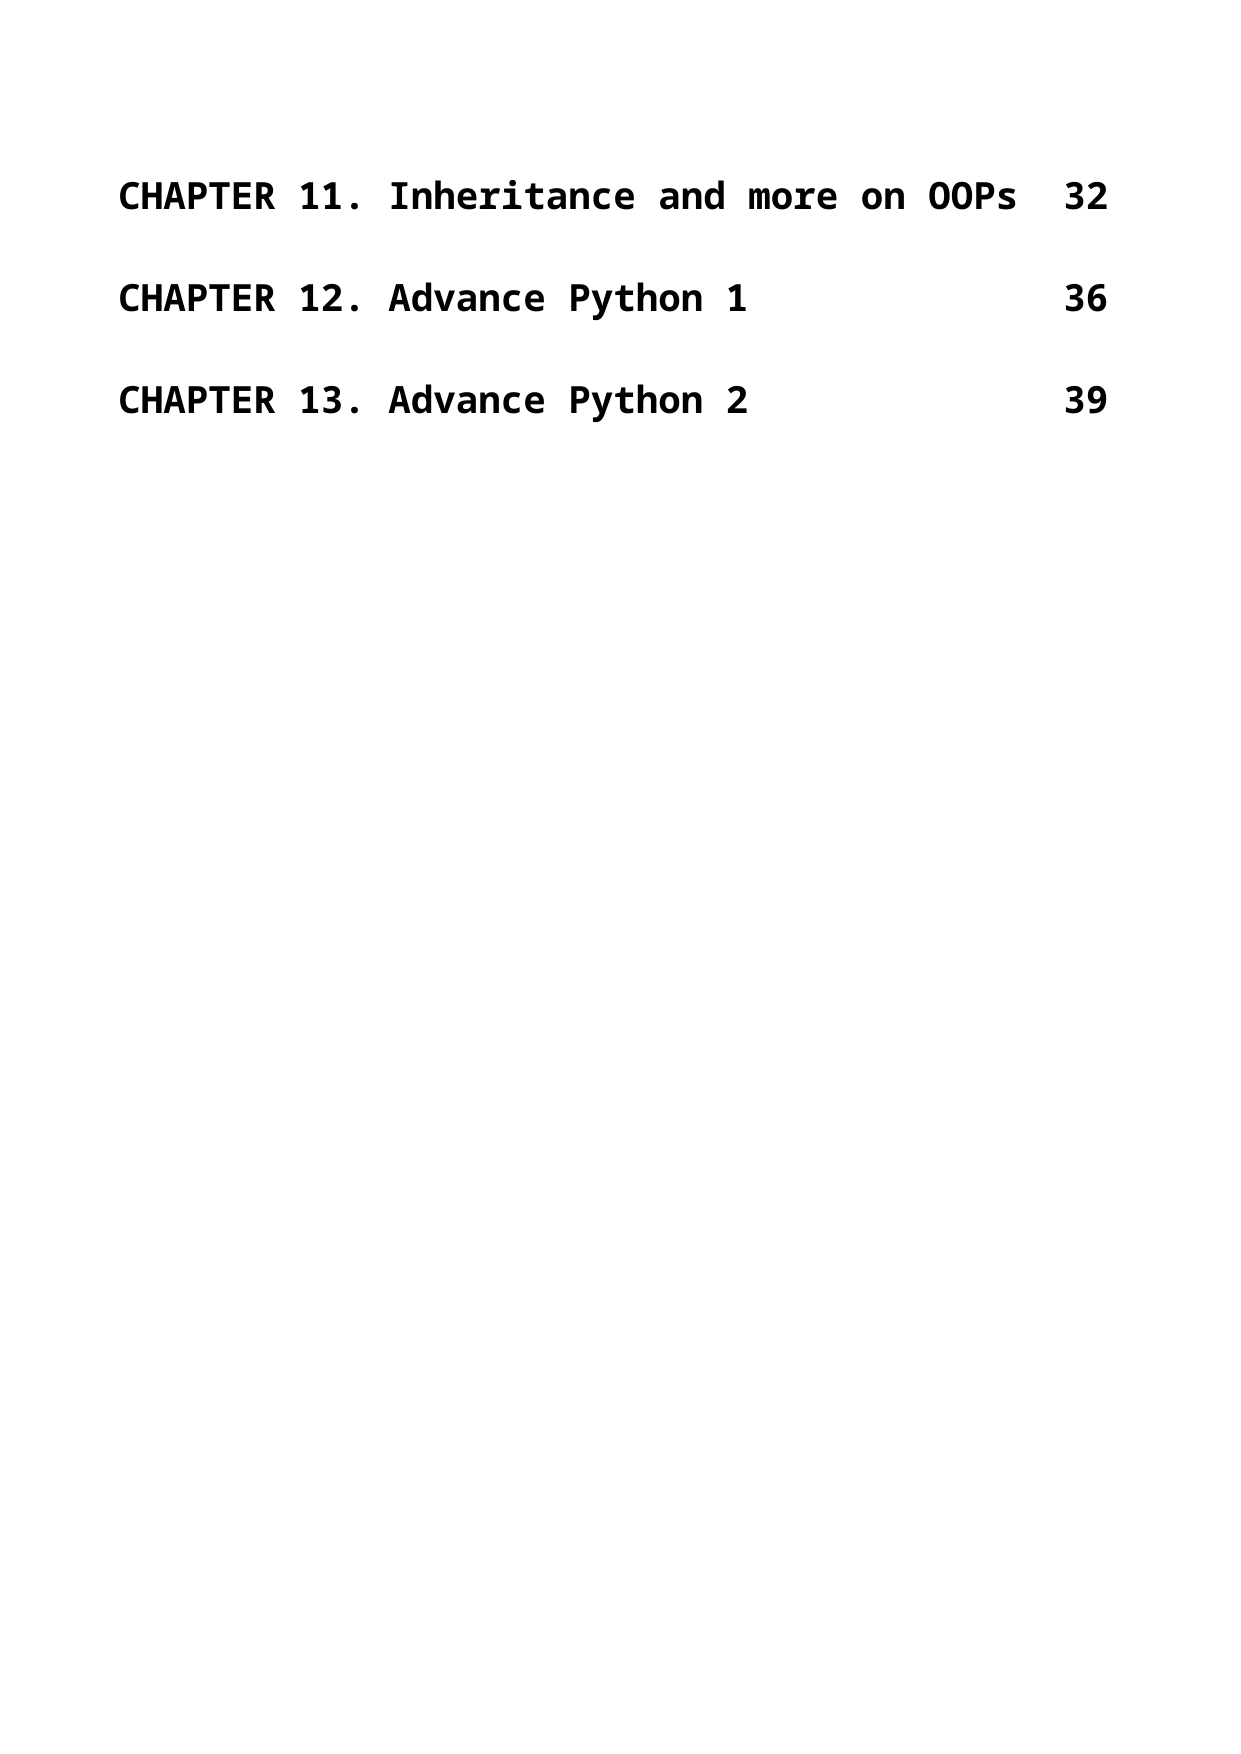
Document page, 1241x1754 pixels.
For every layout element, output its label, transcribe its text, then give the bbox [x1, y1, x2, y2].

text CHAPTER 13. Advance Python 2 39 [118, 373, 1122, 424]
text CHAPTER 11. Inheritance and more on OOPs 32 [118, 169, 1122, 220]
text CHAPTER 12. Advance Python 1 36 [118, 271, 1122, 322]
